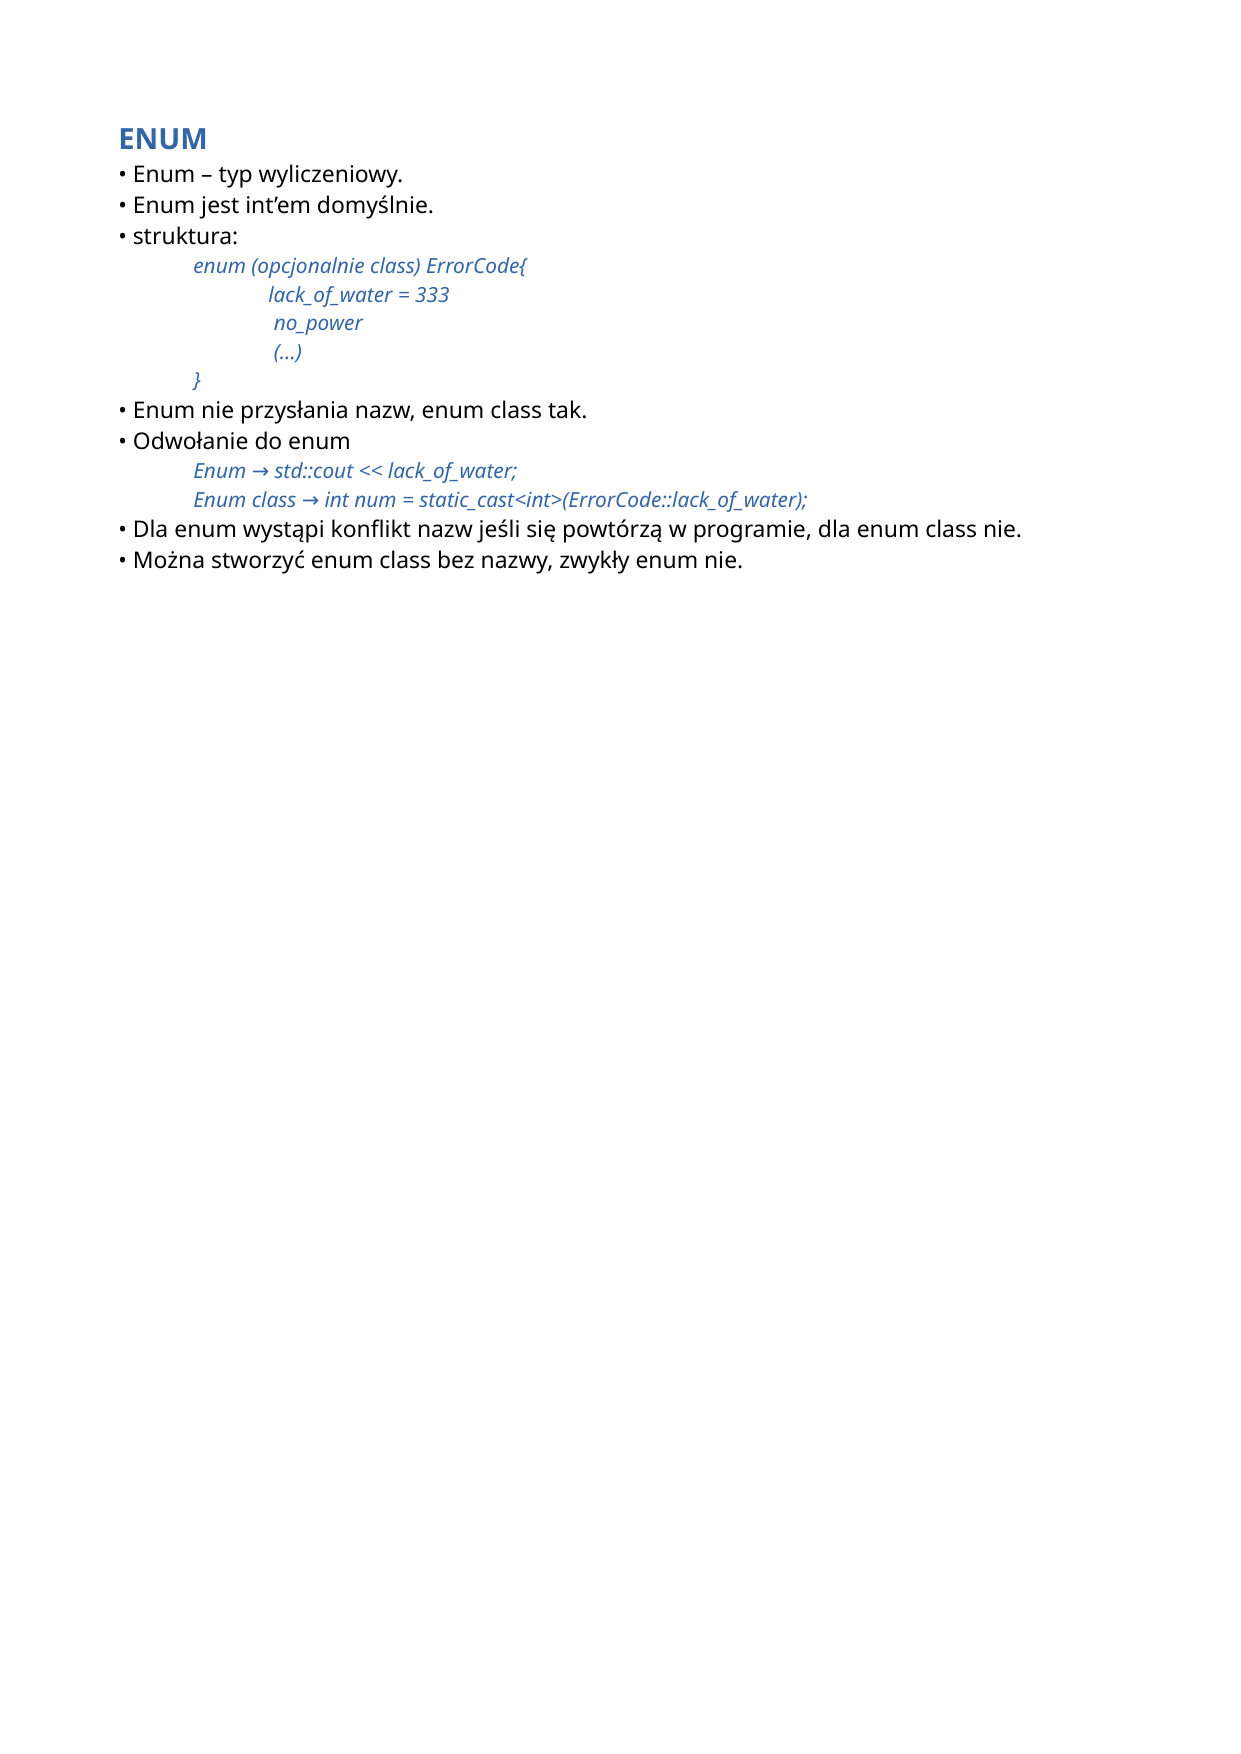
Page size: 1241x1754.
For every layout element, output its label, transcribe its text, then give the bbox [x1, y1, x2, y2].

text no_power [118, 308, 1122, 337]
text • Enum – typ wyliczeniowy. [118, 158, 1122, 189]
text • struktura: [118, 220, 1122, 252]
text (…) [118, 337, 1122, 365]
text • Enum jest int’em domyślnie. [118, 189, 1122, 220]
text Enum → std::cout << lack_of_water; [118, 456, 1122, 485]
text ENUM [118, 118, 1122, 158]
text lack_of_water = 333 [118, 280, 1122, 308]
text enum (opcjonalnie class) ErrorCode{ [118, 252, 1122, 280]
text Enum class → int num = static_cast<int>(ErrorCode::lack_of_water); • Dla enum wystąpi konflikt nazw jeśli się powtórzą w programie, dla enum class nie. • Można stworzyć enum class bez nazwy, zwykły enum nie. [118, 485, 1122, 576]
text • Enum nie przysłania nazw, enum class tak. [118, 394, 1122, 425]
text } [118, 365, 1122, 394]
text • Odwołanie do enum [118, 425, 1122, 456]
